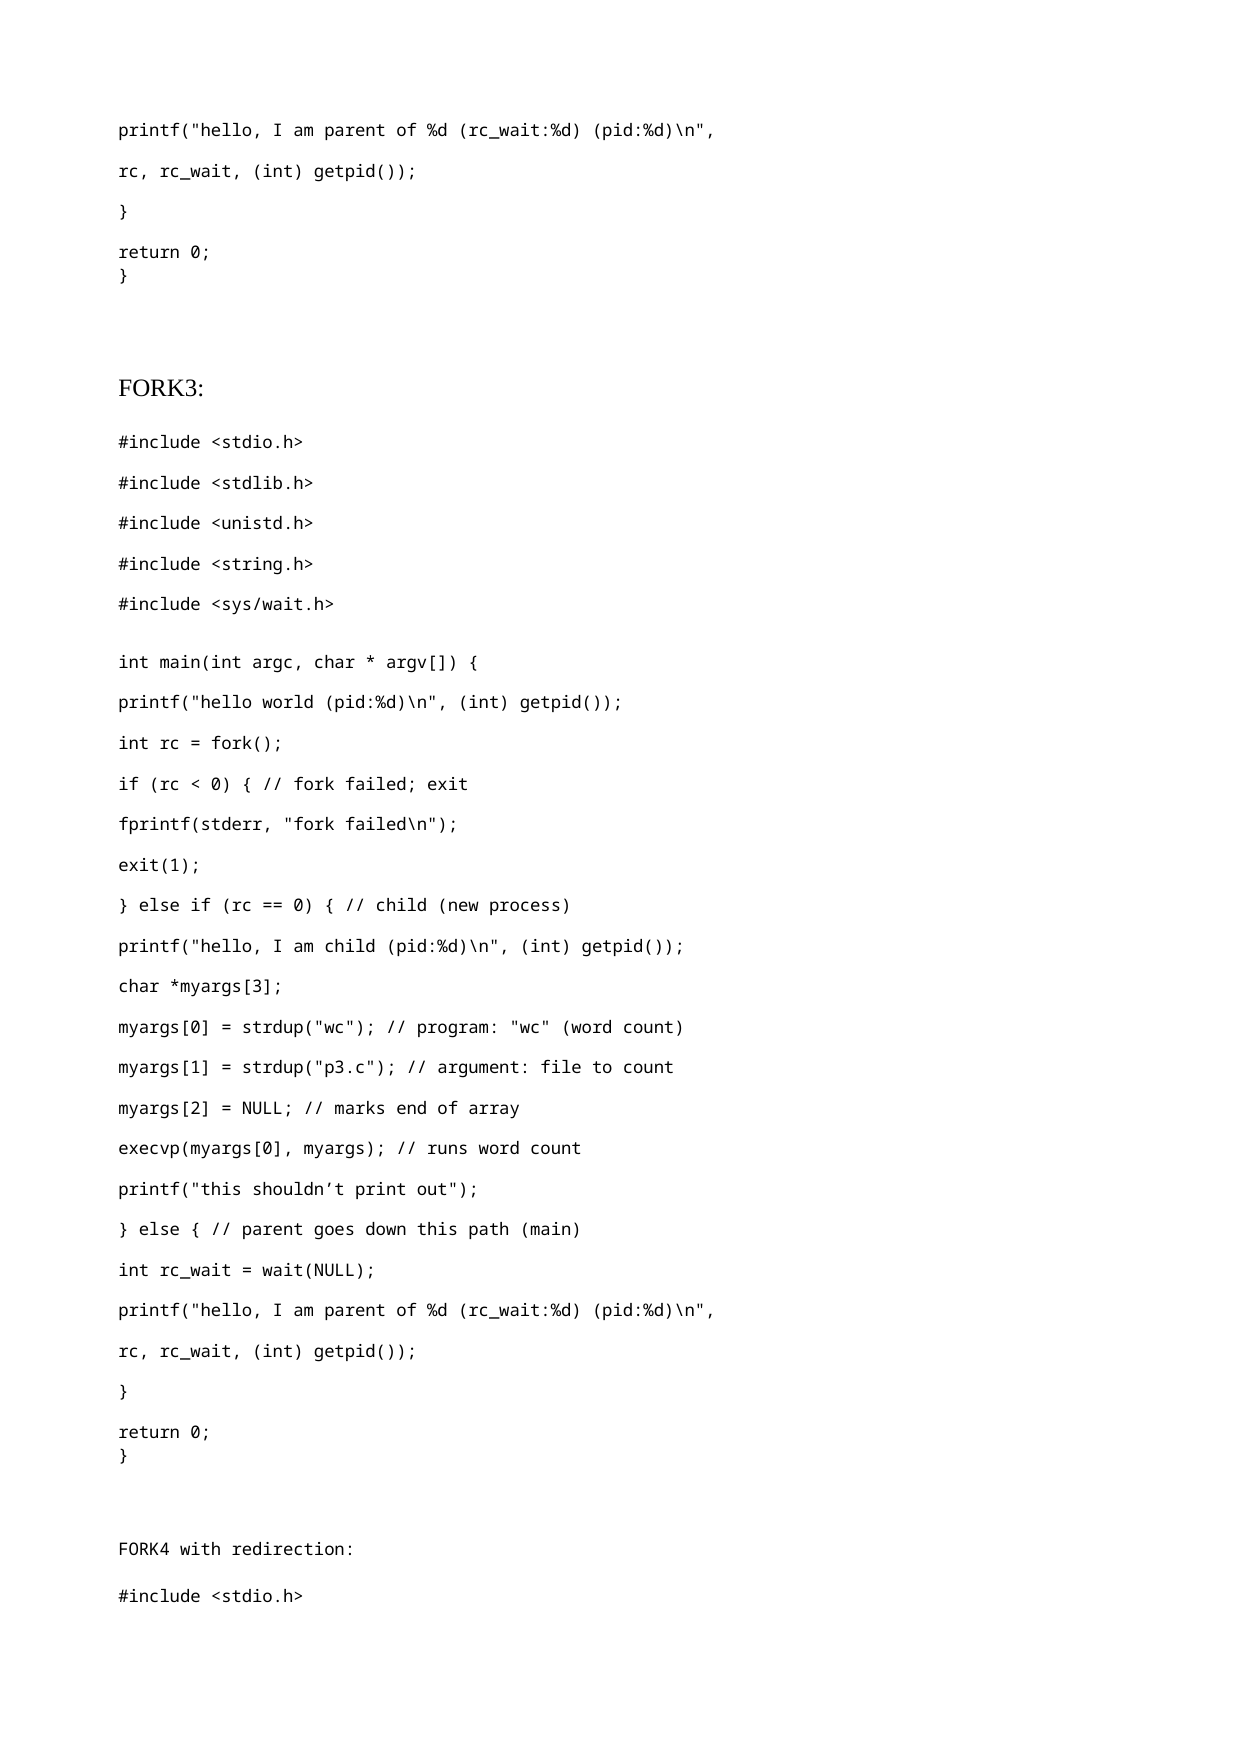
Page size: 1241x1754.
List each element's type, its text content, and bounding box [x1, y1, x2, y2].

text fprintf(stderr, "fork failed\n"); [118, 812, 1122, 836]
text rc, rc_wait, (int) getpid()); [118, 1339, 1122, 1362]
text } [118, 1443, 1122, 1467]
text #include <stdio.h> [118, 430, 1122, 454]
text myargs[0] = strdup("wc"); // program: "wc" (word count) [118, 1015, 1122, 1038]
text int rc_wait = wait(NULL); [118, 1258, 1122, 1281]
text exit(1); [118, 853, 1122, 876]
text printf("hello, I am parent of %d (rc_wait:%d) (pid:%d)\n", [118, 118, 1122, 142]
text myargs[2] = NULL; // marks end of array [118, 1096, 1122, 1119]
text } else { // parent goes down this path (main) [118, 1217, 1122, 1241]
text #include <sys/wait.h> [118, 592, 1122, 616]
text } [118, 199, 1122, 223]
text #include <stdio.h> [118, 1584, 1122, 1607]
text printf("hello, I am child (pid:%d)\n", (int) getpid()); [118, 934, 1122, 957]
text printf("hello, I am parent of %d (rc_wait:%d) (pid:%d)\n", [118, 1298, 1122, 1322]
text rc, rc_wait, (int) getpid()); [118, 159, 1122, 182]
text int rc = fork(); [118, 731, 1122, 754]
text if (rc < 0) { // fork failed; exit [118, 772, 1122, 795]
text #include <unistd.h> [118, 511, 1122, 535]
text FORK4 with redirection: [118, 1537, 1122, 1561]
text return 0; [118, 240, 1122, 263]
text #include <stdlib.h> [118, 471, 1122, 494]
text } [118, 1379, 1122, 1403]
text printf("hello world (pid:%d)\n", (int) getpid()); [118, 691, 1122, 714]
text #include <string.h> [118, 552, 1122, 575]
text char *myargs[3]; [118, 974, 1122, 998]
text printf("this shouldn’t print out"); [118, 1177, 1122, 1200]
text FORK3: [118, 373, 1122, 402]
text execvp(myargs[0], myargs); // runs word count [118, 1136, 1122, 1160]
text } [118, 263, 1122, 287]
text int main(int argc, char * argv[]) { [118, 650, 1122, 673]
text } else if (rc == 0) { // child (new process) [118, 893, 1122, 917]
text myargs[1] = strdup("p3.c"); // argument: file to count [118, 1055, 1122, 1079]
text return 0; [118, 1420, 1122, 1443]
